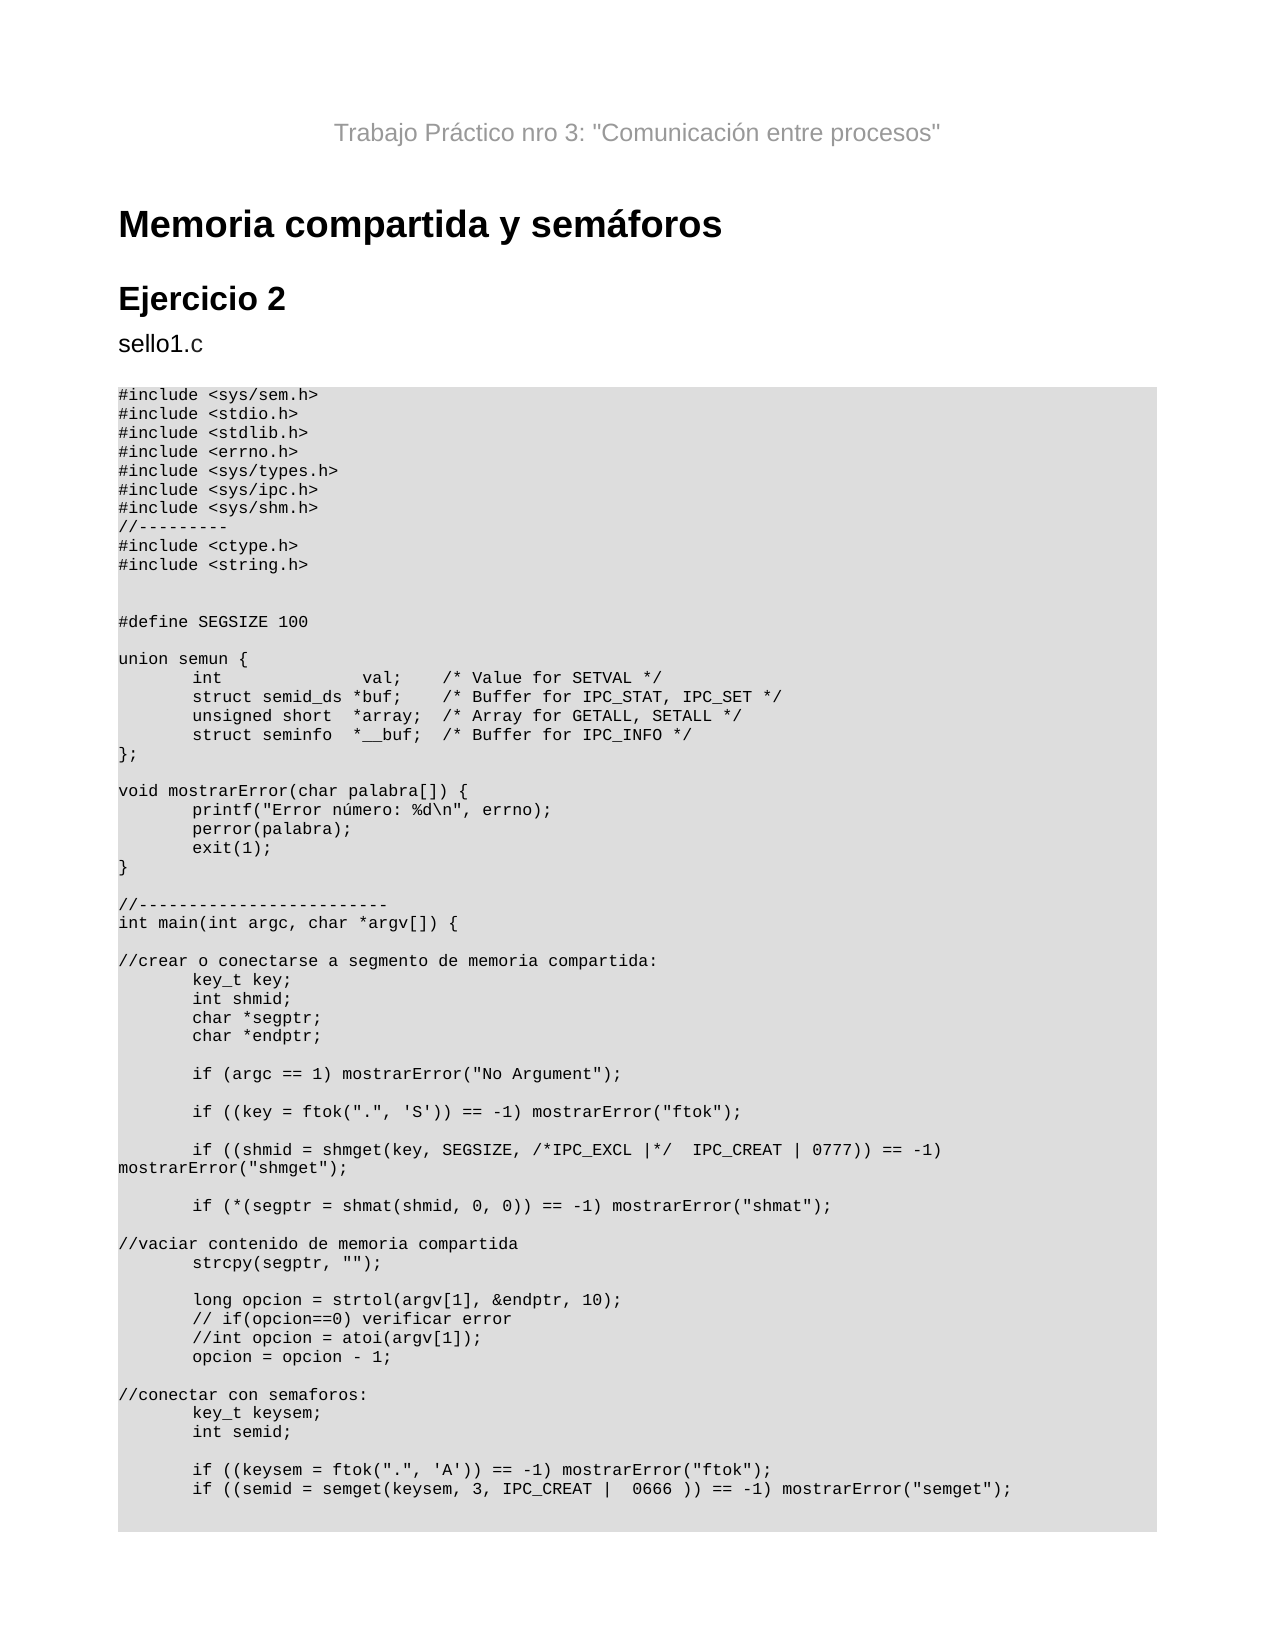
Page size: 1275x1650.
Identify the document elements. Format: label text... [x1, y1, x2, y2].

subtitle Ejercicio 2 [118, 278, 1157, 317]
text #include <errno.h> [118, 443, 1157, 462]
text //conectar con semaforos: [118, 1386, 1157, 1405]
text int shmid; [118, 990, 1157, 1009]
text strcpy(segptr, ""); [118, 1254, 1157, 1273]
text #include <sys/ipc.h> [118, 481, 1157, 500]
text //crear o conectarse a segmento de memoria compartida: [118, 953, 1157, 971]
text char *segptr; [118, 1009, 1157, 1028]
text if ((key = ftok(".", 'S')) == -1) mostrarError("ftok"); [118, 1103, 1157, 1122]
text //------------------------- [118, 896, 1157, 915]
text unsigned short *array; /* Array for GETALL, SETALL */ [118, 707, 1157, 726]
text #define SEGSIZE 100 [118, 613, 1157, 632]
text #include <stdio.h> [118, 406, 1157, 425]
text opcion = opcion - 1; [118, 1348, 1157, 1367]
text #include <sys/types.h> [118, 462, 1157, 481]
text #include <stdlib.h> [118, 425, 1157, 443]
text printf("Error número: %d\n", errno); [118, 802, 1157, 821]
text if ((semid = semget(keysem, 3, IPC_CREAT | 0666 )) == -1) mostrarError("semget"); [118, 1481, 1157, 1499]
text perror(palabra); [118, 821, 1157, 839]
text char *endptr; [118, 1028, 1157, 1047]
text }; [118, 745, 1157, 764]
text //vaciar contenido de memoria compartida [118, 1235, 1157, 1254]
text long opcion = strtol(argv[1], &endptr, 10); [118, 1292, 1157, 1311]
text struct seminfo *__buf; /* Buffer for IPC_INFO */ [118, 726, 1157, 745]
text #include <ctype.h> [118, 538, 1157, 557]
text } [118, 858, 1157, 877]
text int semid; [118, 1424, 1157, 1443]
text //--------- [118, 519, 1157, 538]
text if (argc == 1) mostrarError("No Argument"); [118, 1066, 1157, 1084]
text sello1.c [118, 329, 1157, 358]
text // if(opcion==0) verificar error [118, 1311, 1157, 1330]
text int main(int argc, char *argv[]) { [118, 915, 1157, 934]
text //int opcion = atoi(argv[1]); [118, 1330, 1157, 1348]
text int val; /* Value for SETVAL */ [118, 670, 1157, 689]
text void mostrarError(char palabra[]) { [118, 783, 1157, 802]
text #include <sys/sem.h> [118, 387, 1157, 406]
subtitle Memoria compartida y semáforos [118, 201, 1157, 245]
text struct semid_ds *buf; /* Buffer for IPC_STAT, IPC_SET */ [118, 689, 1157, 707]
text #include <string.h> [118, 557, 1157, 576]
text if (*(segptr = shmat(shmid, 0, 0)) == -1) mostrarError("shmat"); [118, 1198, 1157, 1217]
text #include <sys/shm.h> [118, 500, 1157, 519]
text exit(1); [118, 839, 1157, 858]
text if ((shmid = shmget(key, SEGSIZE, /*IPC_EXCL |*/ IPC_CREAT | 0777)) == -1) mostrarError("shmget"); [118, 1141, 1157, 1179]
text key_t key; [118, 971, 1157, 990]
text key_t keysem; [118, 1405, 1157, 1424]
text if ((keysem = ftok(".", 'A')) == -1) mostrarError("ftok"); [118, 1462, 1157, 1481]
text union semun { [118, 651, 1157, 670]
